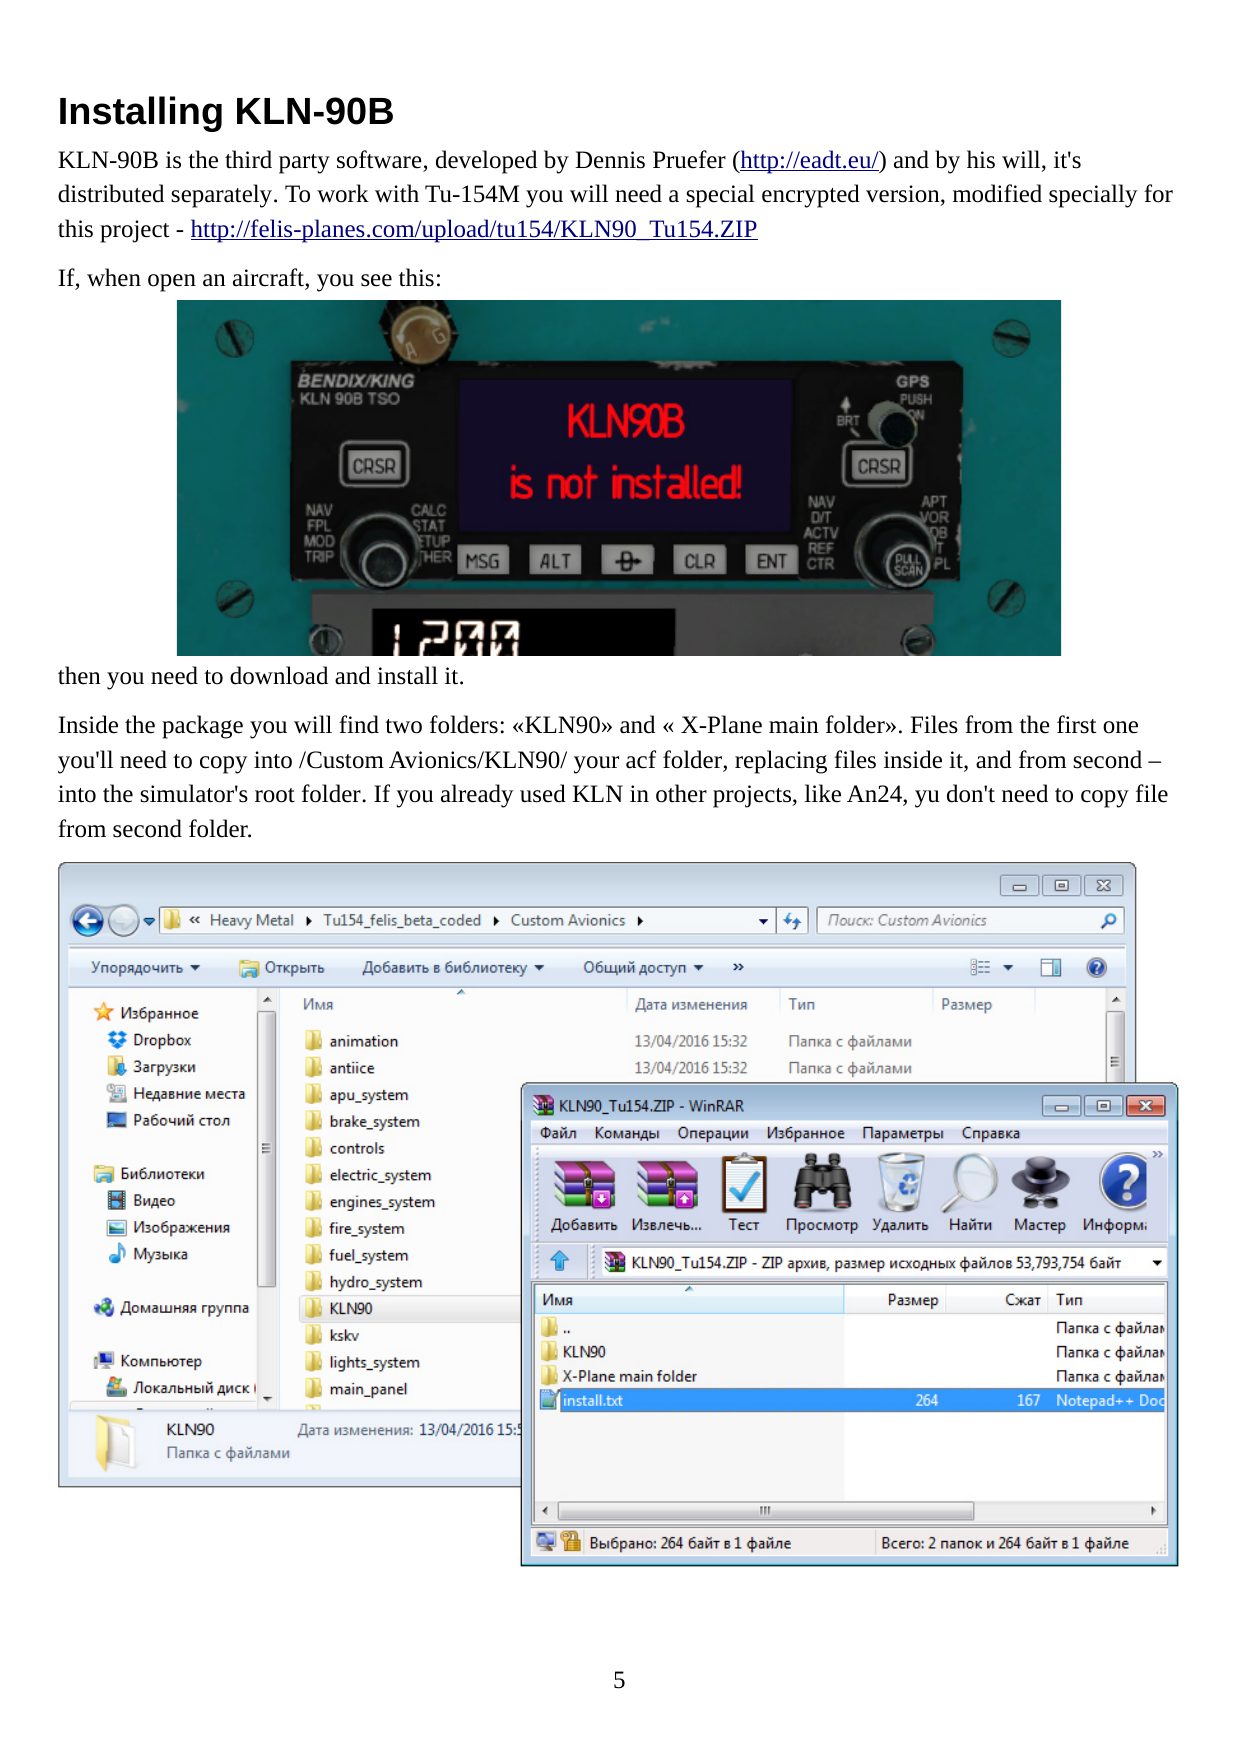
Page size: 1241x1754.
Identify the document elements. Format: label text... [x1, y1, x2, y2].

text Inside the package you will find two folders: «KLN90» and « X-Plane main folder». Files from the first one you'll need to copy into /Custom Avionics/KLN90/ your acf folder, replacing files inside it, and from second – into the simulator's root folder. If you already used KLN in other projects, like An24, yu don't need to copy file from second folder. [58, 710, 1180, 842]
picture [176, 300, 1062, 656]
text then you need to download and install it. [58, 312, 1180, 690]
text KLN-90B is the third party software, developed by Dennis Pruefer (http://eadt.eu/) and by his will, it's distributed separately. To work with Tu-154M you will need a special encrypted version, modified specially for this project - http://felis-planes.com/upload/tu154/KLN90_Tu154.ZIP [58, 145, 1180, 243]
text If, when open an aircraft, you see this: [58, 263, 1180, 292]
picture [57, 862, 1181, 1569]
subtitle Installing KLN-90B [58, 89, 1180, 132]
